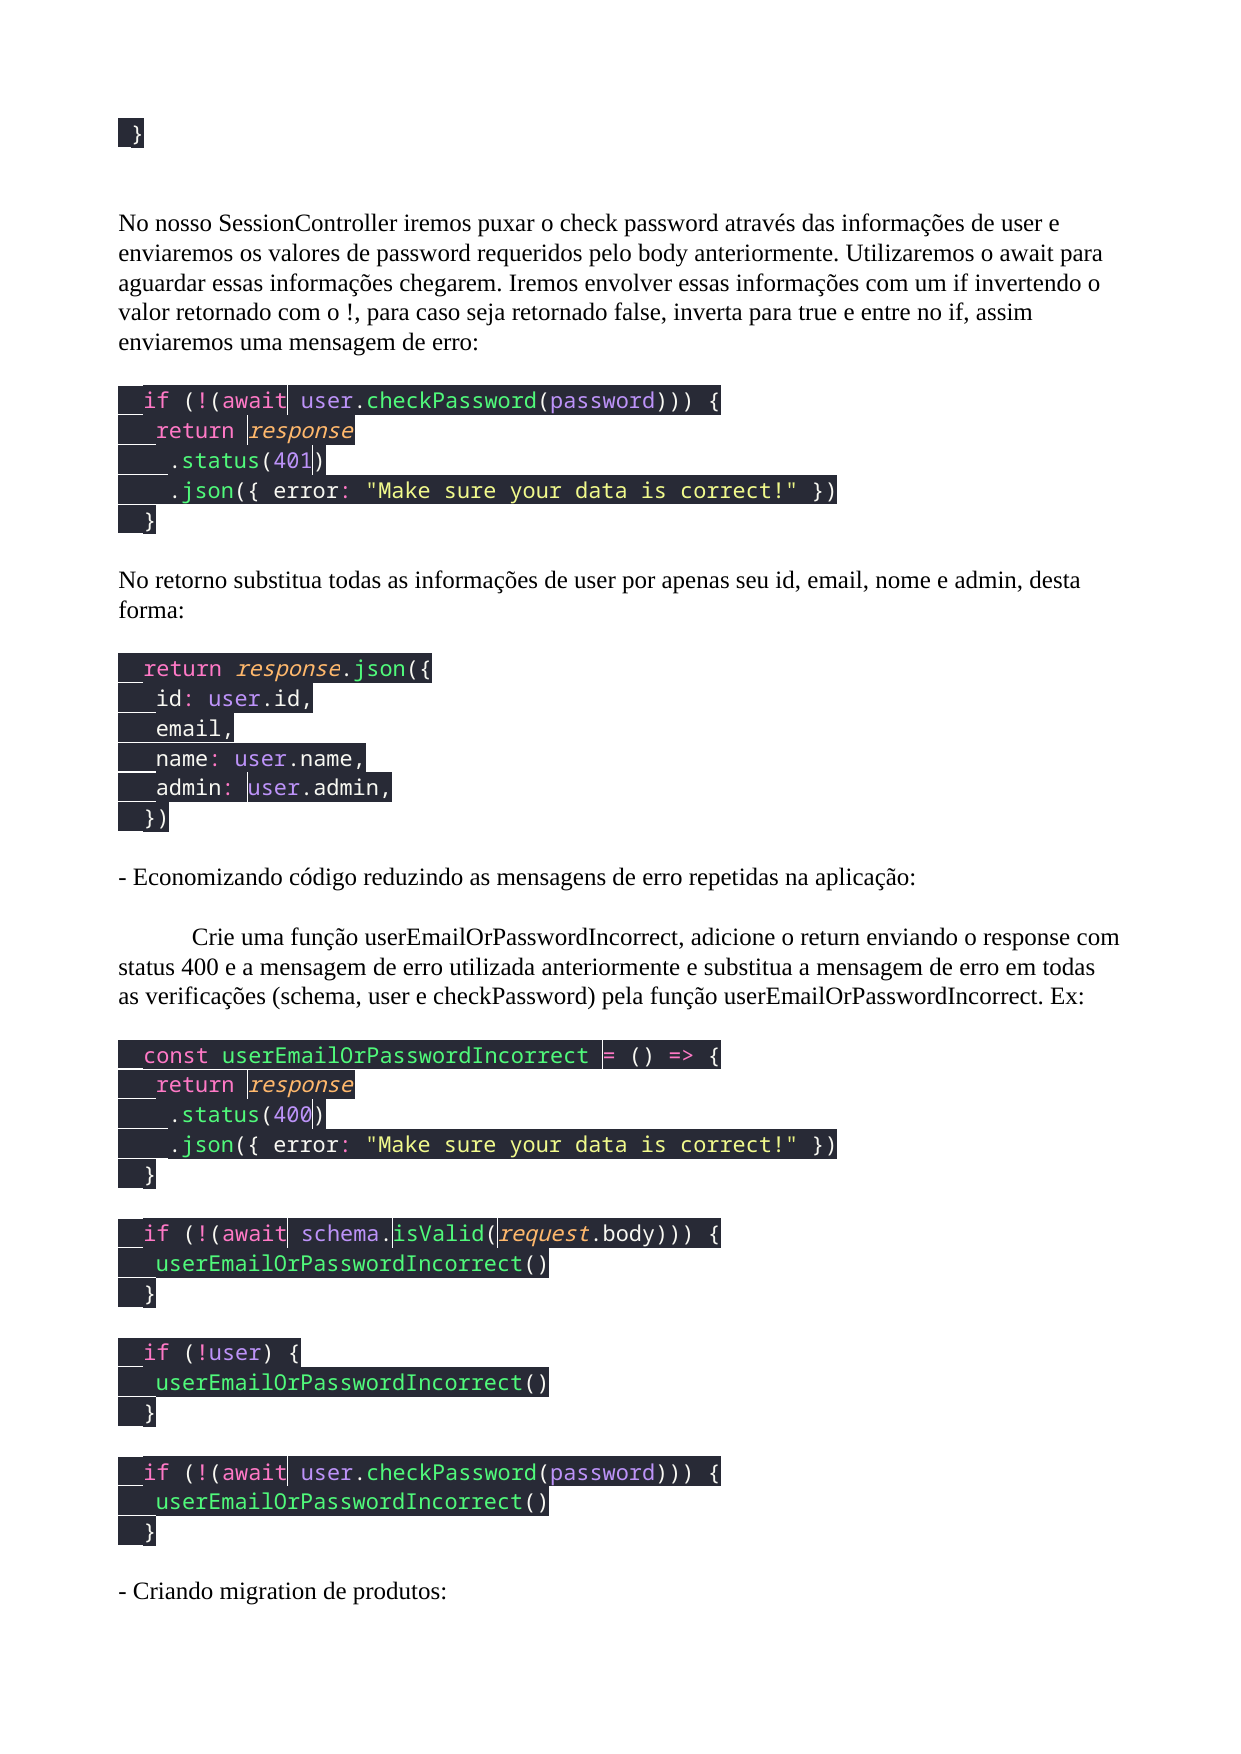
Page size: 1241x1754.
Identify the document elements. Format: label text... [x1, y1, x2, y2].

text - Economizando código reduzindo as mensagens de erro repetidas na aplicação: [118, 862, 1122, 891]
text } [118, 504, 1122, 534]
text } [118, 1516, 1122, 1546]
text admin: user.admin, [118, 772, 1122, 802]
text } [118, 1278, 1122, 1308]
text userEmailOrPasswordIncorrect() [118, 1367, 1122, 1397]
text if (!(await user.checkPassword(password))) { [118, 1456, 1122, 1486]
text .status(400) [118, 1099, 1122, 1129]
text Crie uma função userEmailOrPasswordIncorrect, adicione o return enviando o response com status 400 e a mensagem de erro utilizada anteriormente e substitua a mensagem de erro em todas as verificações (schema, user e checkPassword) pela função userEmailOrPasswordIncorrect. Ex: [118, 921, 1122, 1010]
text No retorno substitua todas as informações de user por apenas seu id, email, nome e admin, desta forma: [118, 564, 1122, 623]
text .status(401) [118, 445, 1122, 475]
text .json({ error: "Make sure your data is correct!" }) [118, 1129, 1122, 1159]
text }) [118, 802, 1122, 832]
text return response [118, 415, 1122, 445]
text if (!(await schema.isValid(request.body))) { [118, 1218, 1122, 1248]
text - Criando migration de produtos: [118, 1576, 1122, 1605]
text } [118, 1397, 1122, 1427]
text .json({ error: "Make sure your data is correct!" }) [118, 475, 1122, 504]
text No nosso SessionController iremos puxar o check password através das informações de user e enviaremos os valores de password requeridos pelo body anteriormente. Utilizaremos o await para aguardar essas informações chegarem. Iremos envolver essas informações com um if invertendo o valor retornado com o !, para caso seja retornado false, inverta para true e entre no if, assim enviaremos uma mensagem de erro: [118, 207, 1122, 356]
text userEmailOrPasswordIncorrect() [118, 1486, 1122, 1516]
text userEmailOrPasswordIncorrect() [118, 1248, 1122, 1278]
text id: user.id, [118, 683, 1122, 713]
text const userEmailOrPasswordIncorrect = () => { [118, 1040, 1122, 1069]
text if (!user) { [118, 1337, 1122, 1367]
text } [118, 1159, 1122, 1189]
text return response [118, 1069, 1122, 1099]
text if (!(await user.checkPassword(password))) { [118, 385, 1122, 415]
text } [118, 118, 1122, 148]
text email, [118, 713, 1122, 742]
text name: user.name, [118, 742, 1122, 772]
text return response.json({ [118, 653, 1122, 683]
